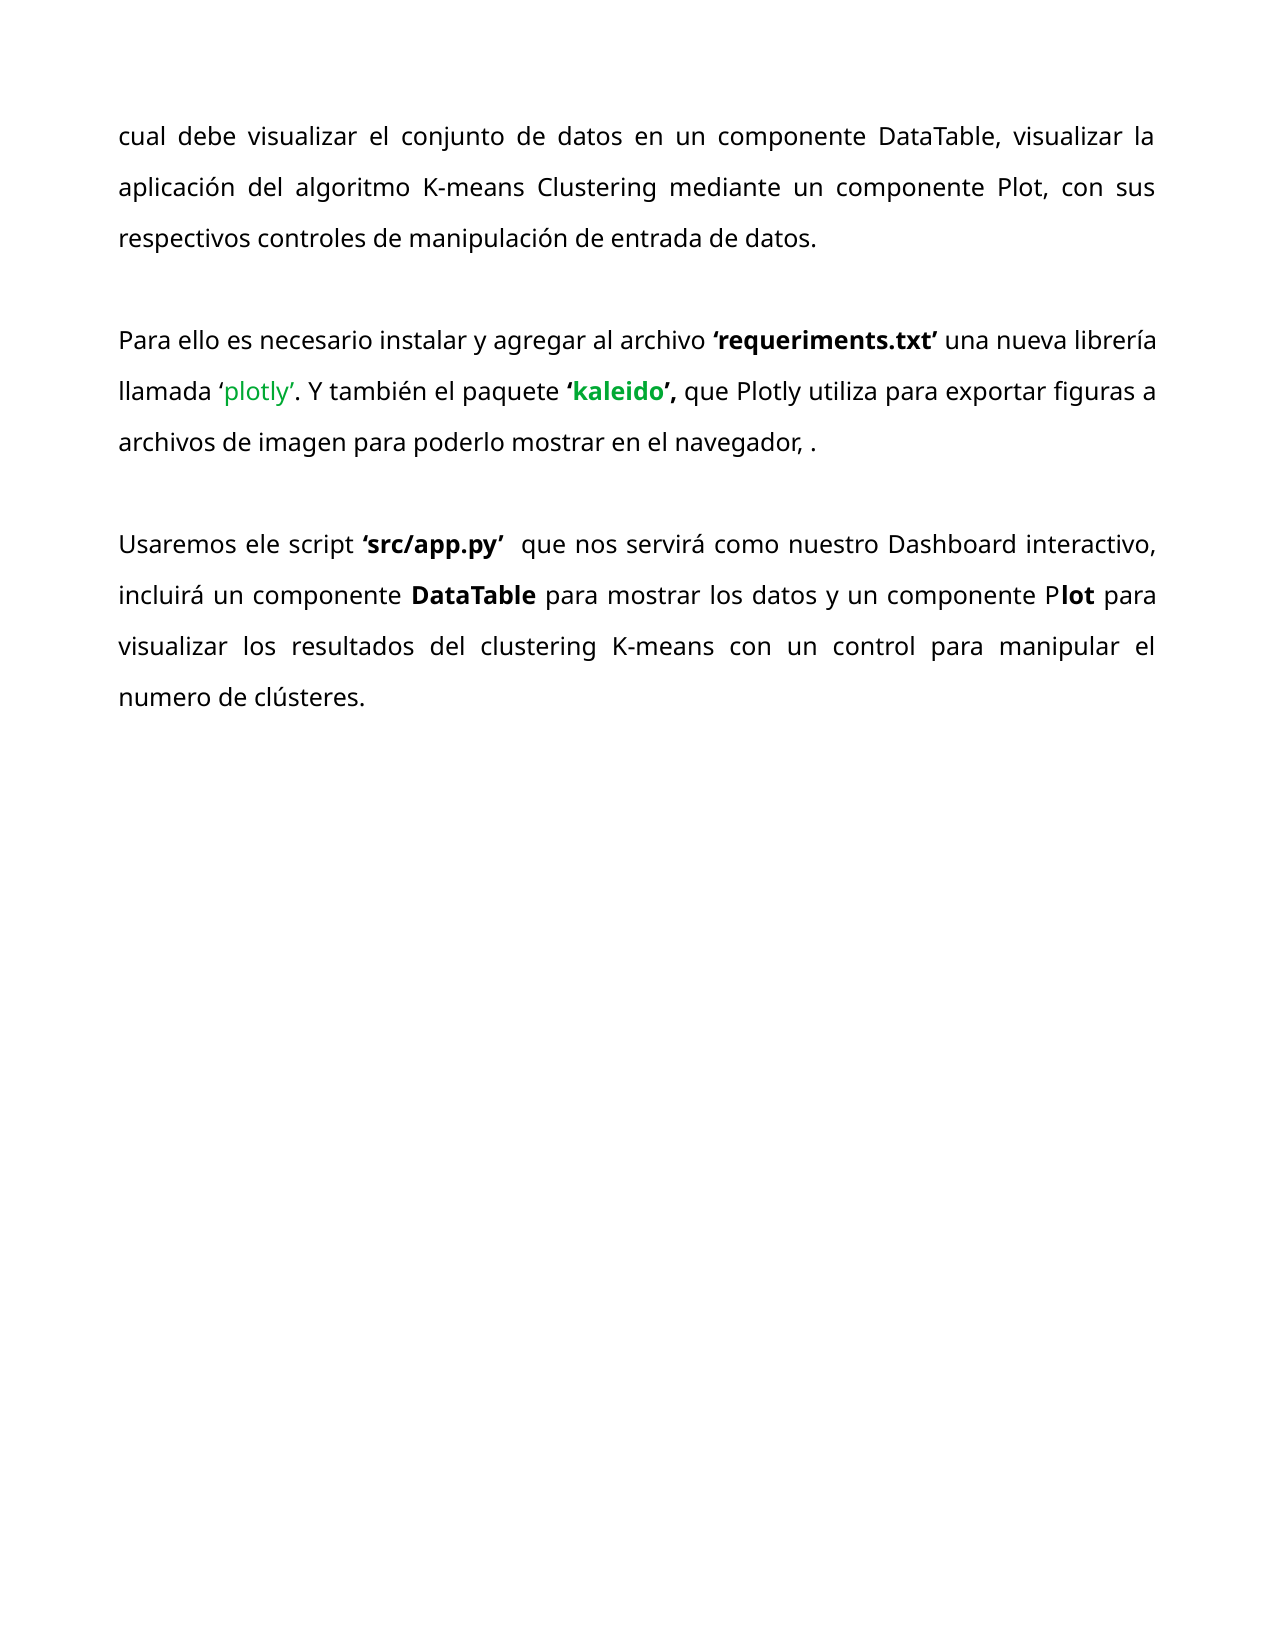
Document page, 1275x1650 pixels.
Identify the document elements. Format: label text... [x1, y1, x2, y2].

text Usaremos ele script ‘src/app.py’ que nos servirá como nuestro Dashboard interactivo, incluirá un componente DataTable para mostrar los datos y un componente Plot para visualizar los resultados del clustering K-means con un control para manipular el numero de clústeres. [118, 526, 1157, 714]
text Para ello es necesario instalar y agregar al archivo ‘requeriments.txt’ una nueva librería llamada ‘plotly’. Y también el paquete ‘kaleido’, que Plotly utiliza para exportar figuras a archivos de imagen para poderlo mostrar en el navegador, . [118, 322, 1157, 458]
text cual debe visualizar el conjunto de datos en un componente DataTable, visualizar la aplicación del algoritmo K-means Clustering mediante un componente Plot, con sus respectivos controles de manipulación de entrada de datos. [118, 118, 1157, 254]
